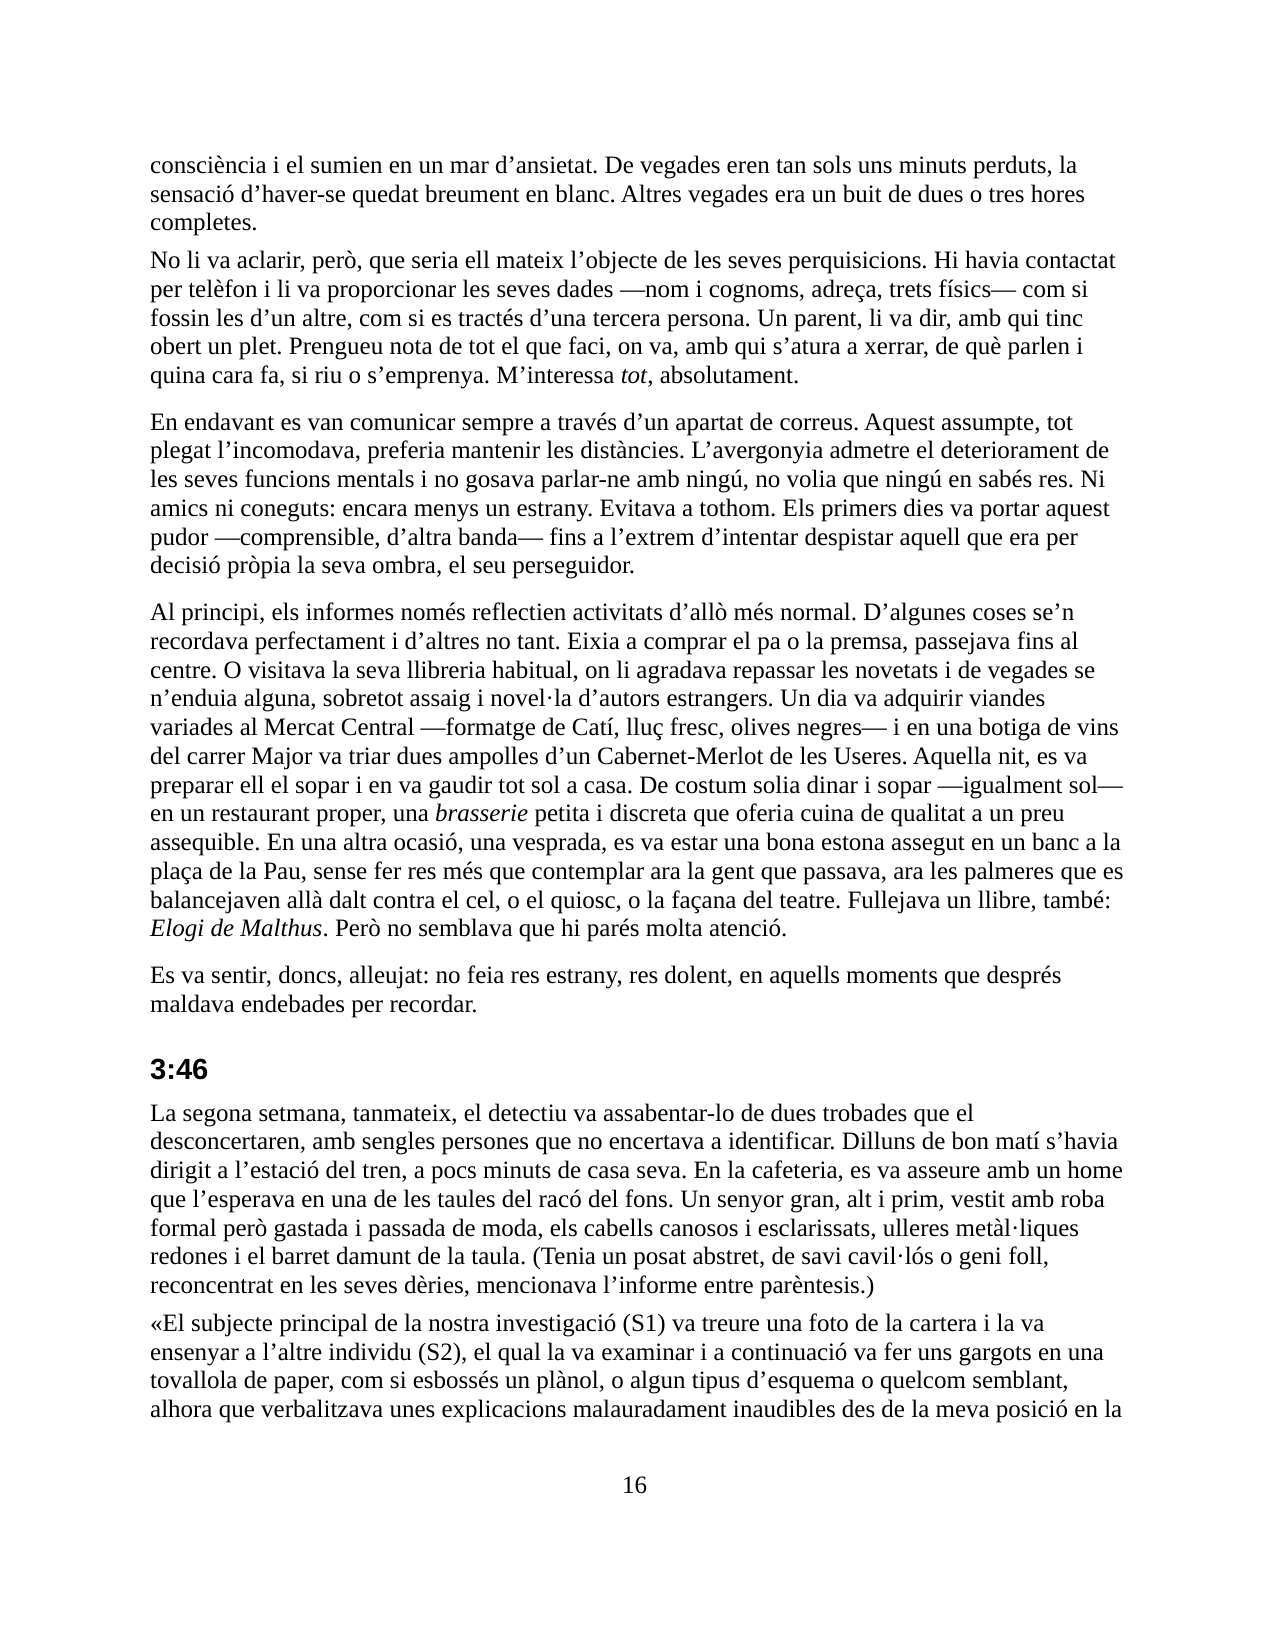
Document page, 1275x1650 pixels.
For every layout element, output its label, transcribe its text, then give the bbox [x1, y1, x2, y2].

text En endavant es van comunicar sempre a través d’un apartat de correus. Aquest assumpte, tot plegat l’incomodava, preferia mantenir les distàncies. L’avergonyia admetre el deteriorament de les seves funcions mentals i no gosava parlar-ne amb ningú, no volia que ningú en sabés res. Ni amics ni coneguts: encara menys un estrany. Evitava a tothom. Els primers dies va portar aquest pudor —comprensible, d’altra banda— fins a l’extrem d’intentar despistar aquell que era per decisió pròpia la seva ombra, el seu perseguidor. [150, 407, 1125, 579]
text No li va aclarir, però, que seria ell mateix l’objecte de les seves perquisicions. Hi havia contactat per telèfon i li va proporcionar les seves dades —nom i cognoms, adreça, trets físics— com si fossin les d’un altre, com si es tractés d’una tercera persona. Un parent, li va dir, amb qui tinc obert un plet. Prengueu nota de tot el que faci, on va, amb qui s’atura a xerrar, de què parlen i quina cara fa, si riu o s’emprenya. M’interessa tot, absolutament. [150, 245, 1125, 389]
text «El subjecte principal de la nostra investigació (S1) va treure una foto de la cartera i la va ensenyar a l’altre individu (S2), el qual la va examinar i a continuació va fer uns gargots en una tovallola de paper, com si esbossés un plànol, o algun tipus d’esquema o quelcom semblant, alhora que verbalitzava unes explicacions malauradament inaudibles des de la meva posició en la [150, 1308, 1125, 1423]
text Es va sentir, doncs, alleujat: no feia res estrany, res dolent, en aquells moments que després maldava endebades per recordar. [150, 960, 1125, 1018]
text Al principi, els informes només reflectien activitats d’allò més normal. D’algunes coses se’n recordava perfectament i d’altres no tant. Eixia a comprar el pa o la premsa, passejava fins al centre. O visitava la seva llibreria habitual, on li agradava repassar les novetats i de vegades se n’enduia alguna, sobretot assaig i novel·la d’autors estrangers. Un dia va adquirir viandes variades al Mercat Central —formatge de Catí, lluç fresc, olives negres— i en una botiga de vins del carrer Major va triar dues ampolles d’un Cabernet-Merlot de les Useres. Aquella nit, es va preparar ell el sopar i en va gaudir tot sol a casa. De costum solia dinar i sopar —igualment sol— en un restaurant proper, una brasserie petita i discreta que oferia cuina de qualitat a un preu assequible. En una altra ocasió, una vesprada, es va estar una bona estona assegut en un banc a la plaça de la Pau, sense fer res més que contemplar ara la gent que passava, ara les palmeres que es balancejaven allà dalt contra el cel, o el quiosc, o la façana del teatre. Fullejava un llibre, també: Elogi de Malthus. Però no semblava que hi parés molta atenció. [150, 597, 1125, 942]
text consciència i el sumien en un mar d’ansietat. De vegades eren tan sols uns minuts perduts, la sensació d’haver-se quedat breument en blanc. Altres vegades era un buit de dues o tres hores completes. [150, 150, 1125, 236]
text La segona setmana, tanmateix, el detectiu va assabentar-lo de dues trobades que el desconcertaren, amb sengles persones que no encertava a identificar. Dilluns de bon matí s’havia dirigit a l’estació del tren, a pocs minuts de casa seva. En la cafeteria, es va asseure amb un home que l’esperava en una de les taules del racó del fons. Un senyor gran, alt i prim, vestit amb roba formal però gastada i passada de moda, els cabells canosos i esclarissats, ulleres metàl·liques redones i el barret damunt de la taula. (Tenia un posat abstret, de savi cavil·lós o geni foll, reconcentrat en les seves dèries, mencionava l’informe entre parèntesis.) [150, 1098, 1125, 1299]
subtitle 3:46 [150, 1052, 1125, 1085]
